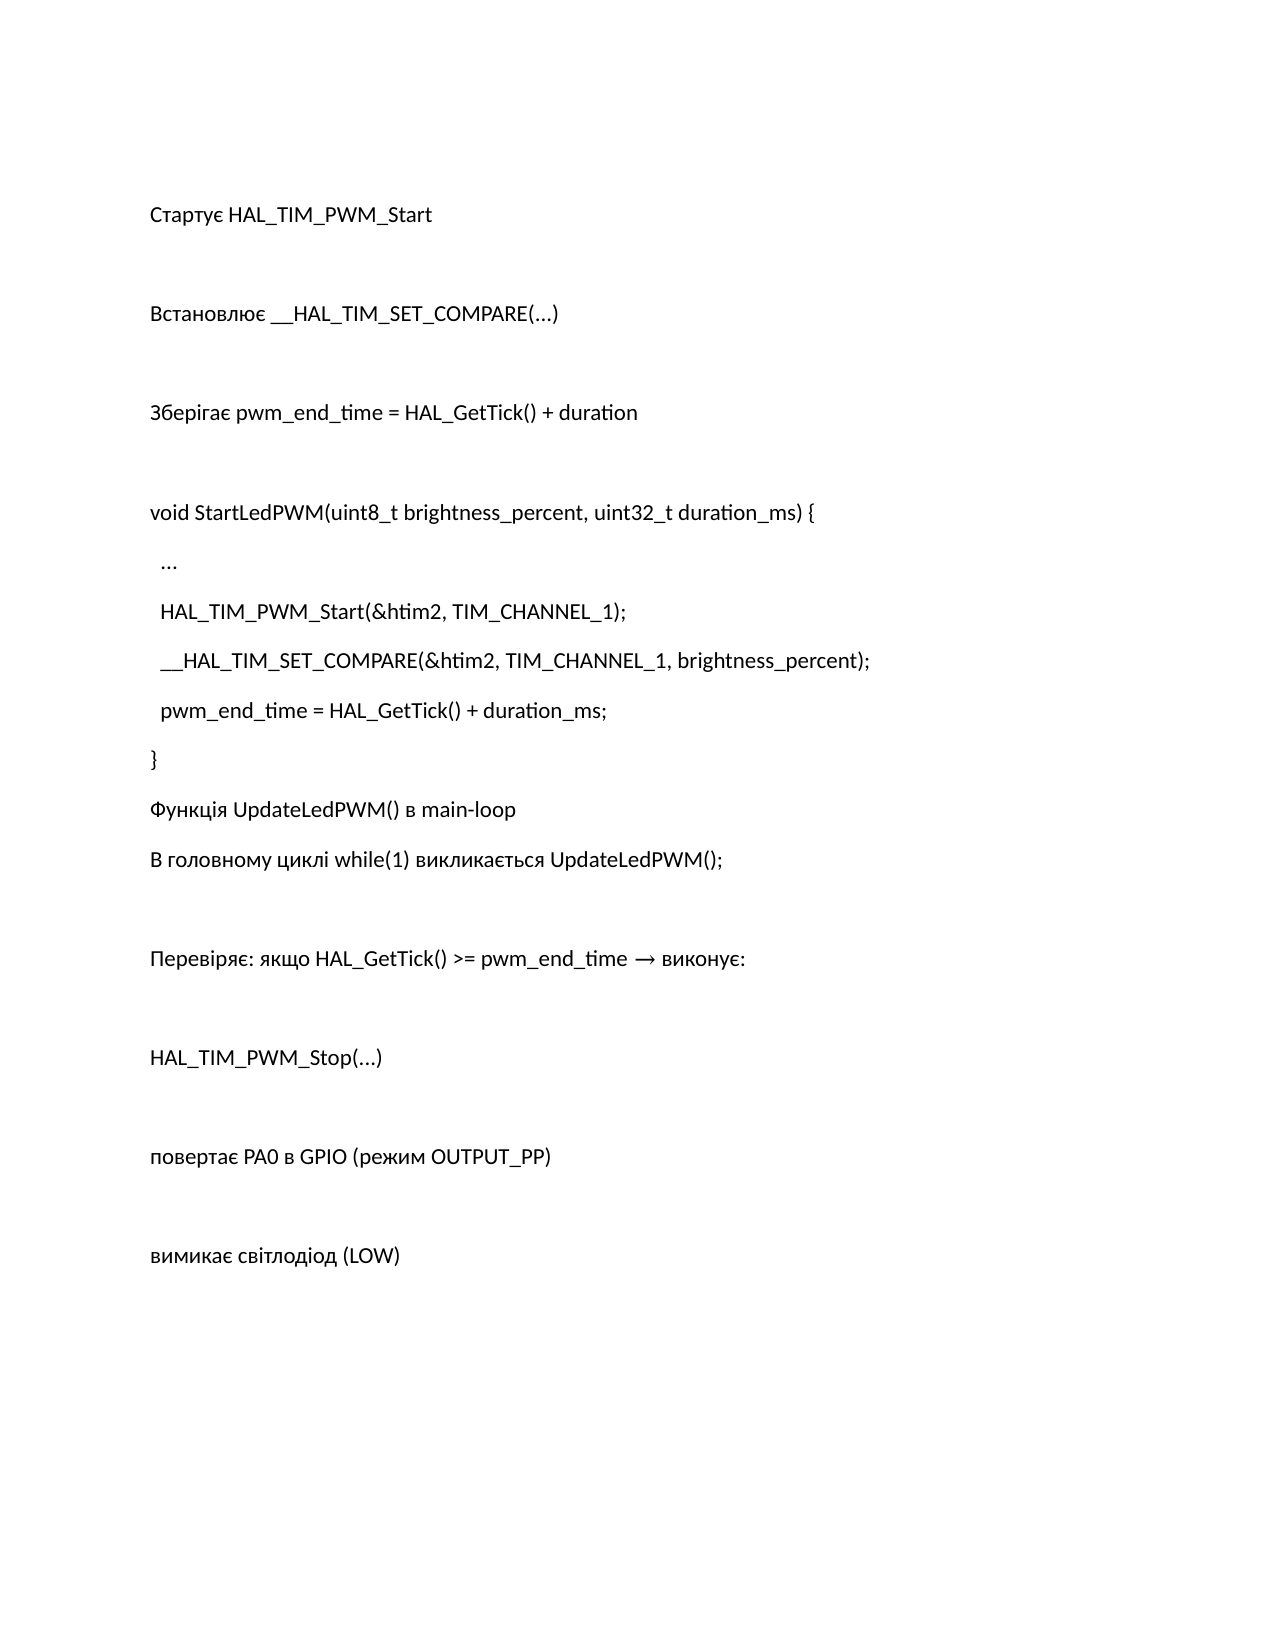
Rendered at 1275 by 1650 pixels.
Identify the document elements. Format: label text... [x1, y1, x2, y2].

text Функція UpdateLedPWM() в main-loop [150, 794, 1125, 823]
text ... [150, 547, 1125, 575]
text вимикає світлодіод (LOW) [150, 1241, 1125, 1269]
text Зберігає pwm_end_time = HAL_GetTick() + duration [150, 398, 1125, 427]
text В головному циклі while(1) викликається UpdateLedPWM(); [150, 844, 1125, 873]
text Перевіряє: якщо HAL_GetTick() >= pwm_end_time → виконує: [150, 943, 1125, 972]
text HAL_TIM_PWM_Stop(...) [150, 1042, 1125, 1071]
text HAL_TIM_PWM_Start(&htim2, TIM_CHANNEL_1); [150, 596, 1125, 625]
text void StartLedPWM(uint8_t brightness_percent, uint32_t duration_ms) { [150, 497, 1125, 526]
text Стартує HAL_TIM_PWM_Start [150, 199, 1125, 228]
text повертає PA0 в GPIO (режим OUTPUT_PP) [150, 1142, 1125, 1170]
text __HAL_TIM_SET_COMPARE(&htim2, TIM_CHANNEL_1, brightness_percent); [150, 646, 1125, 674]
text } [150, 745, 1125, 774]
text Встановлює __HAL_TIM_SET_COMPARE(...) [150, 299, 1125, 327]
text pwm_end_time = HAL_GetTick() + duration_ms; [150, 695, 1125, 724]
